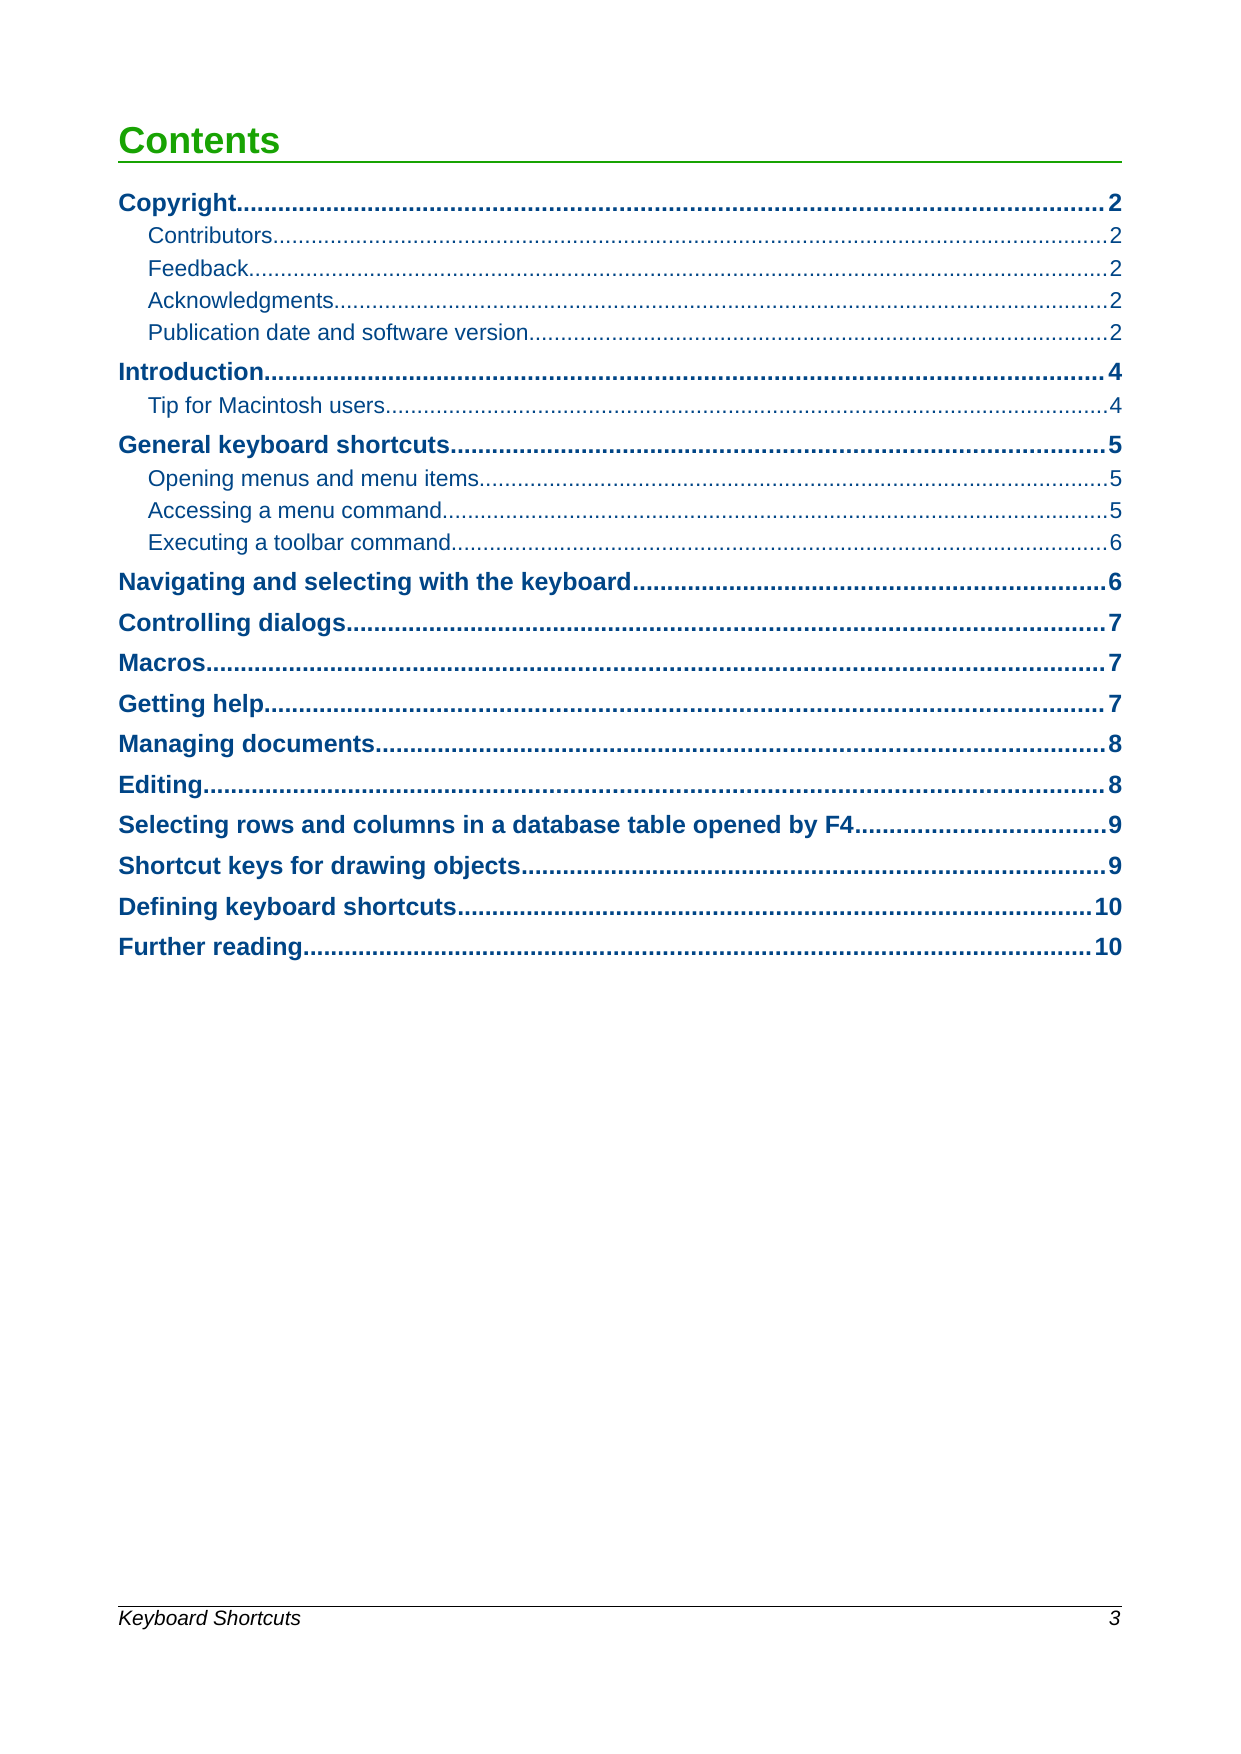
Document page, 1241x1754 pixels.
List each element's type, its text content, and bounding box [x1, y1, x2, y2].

text Feedback 2 [148, 254, 1122, 281]
text Copyright 2 [118, 187, 1122, 216]
text Getting help 7 [118, 689, 1122, 718]
text Controlling dialogs 7 [118, 608, 1122, 637]
text Managing documents 8 [118, 729, 1122, 758]
text General keyboard shortcuts 5 [118, 430, 1122, 459]
text Further reading 10 [118, 932, 1122, 961]
text Opening menus and menu items 5 [148, 465, 1122, 491]
text Navigating and selecting with the keyboard 6 [118, 567, 1122, 596]
text Accessing a menu command 5 [148, 497, 1122, 523]
text Macros 7 [118, 648, 1122, 677]
text Contributors 2 [148, 222, 1122, 248]
text Contents [118, 118, 1122, 161]
text Defining keyboard shortcuts 10 [118, 892, 1122, 920]
text Executing a toolbar command 6 [148, 529, 1122, 556]
text Shortcut keys for drawing objects 9 [118, 851, 1122, 880]
text Selecting rows and columns in a database table opened by F4 9 [118, 811, 1122, 839]
text Introduction 4 [118, 357, 1122, 386]
text Acknowledgments 2 [148, 287, 1122, 313]
text Tip for Macintosh users 4 [148, 392, 1122, 418]
text Editing 8 [118, 770, 1122, 799]
text Publication date and software version 2 [148, 319, 1122, 345]
